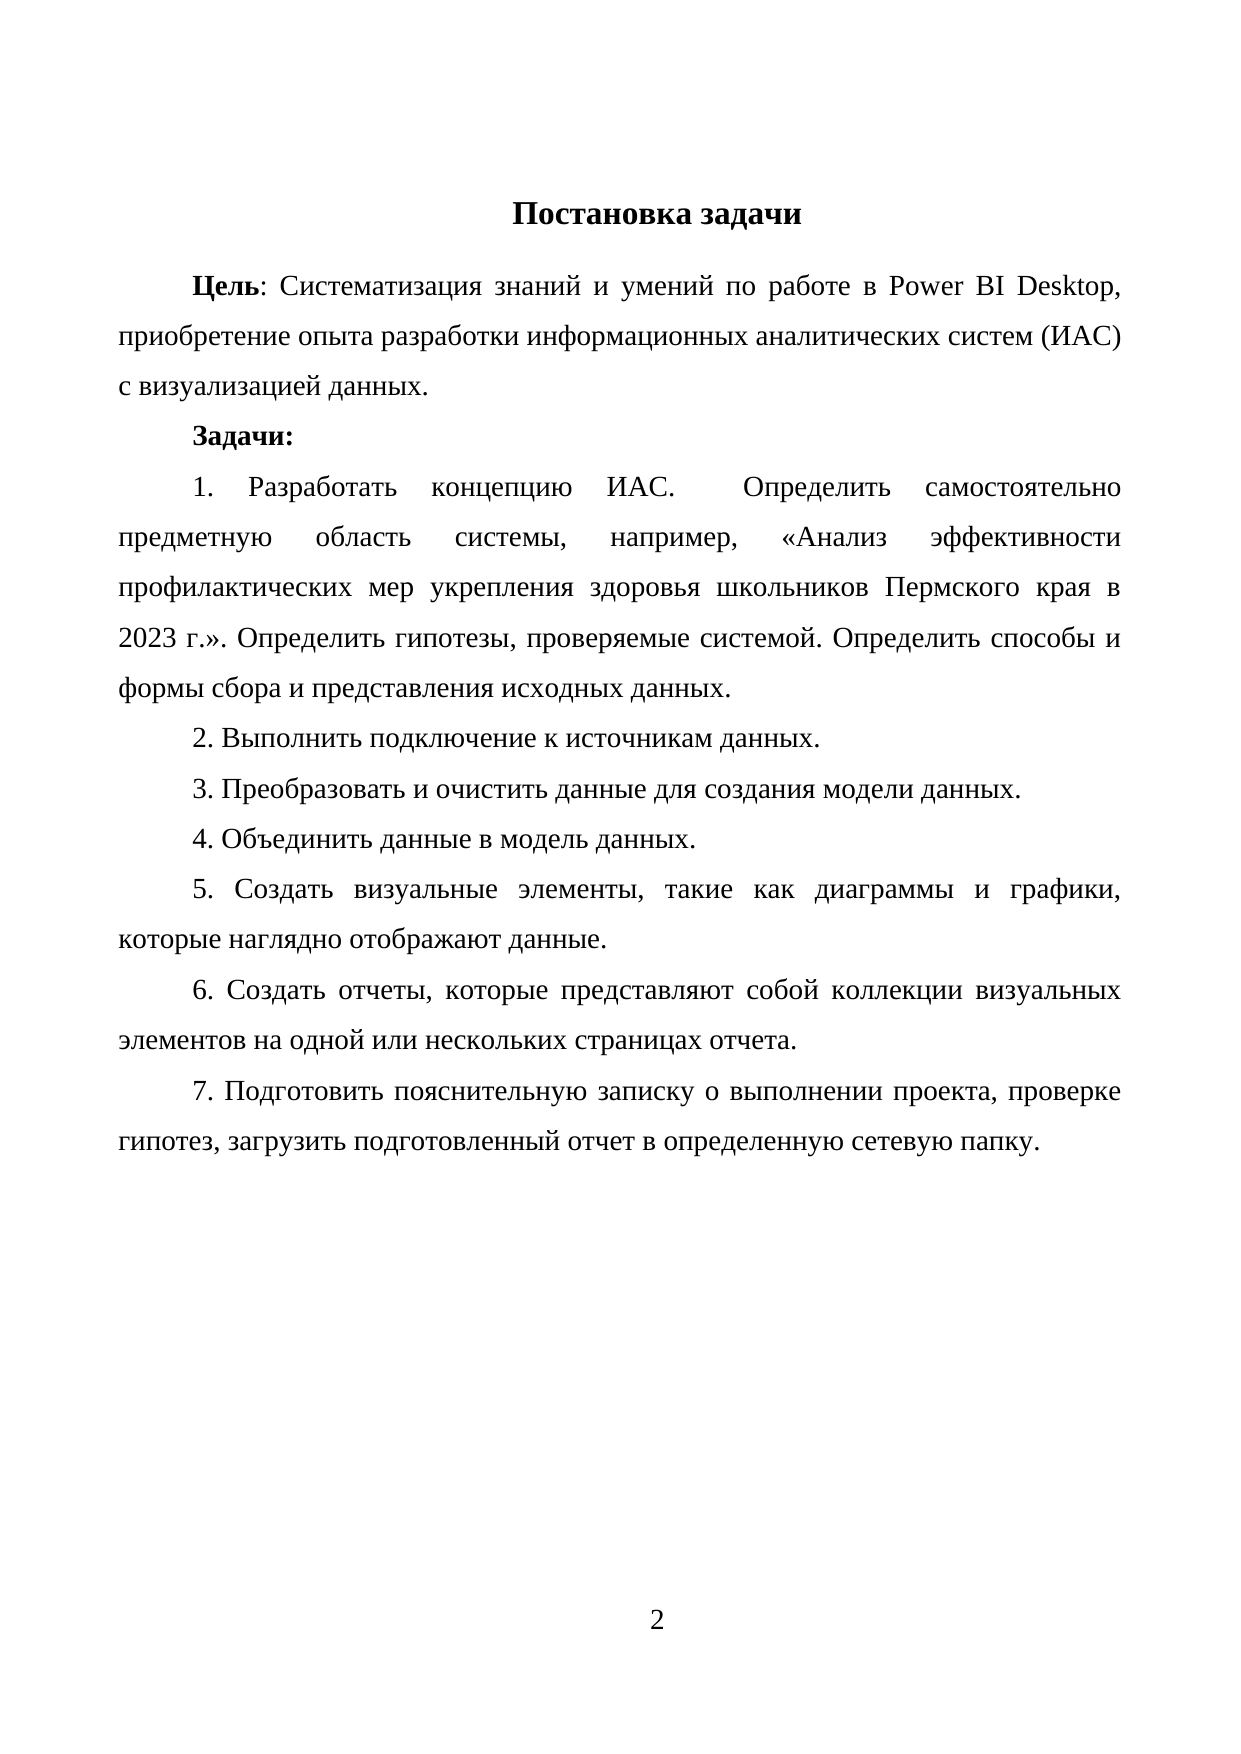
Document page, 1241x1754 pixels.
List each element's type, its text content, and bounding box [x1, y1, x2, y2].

text 4. Объединить данные в модель данных. [118, 821, 1122, 854]
text 6. Создать отчеты, которые представляют собой коллекции визуальных элементов на одной или нескольких страницах отчета. [118, 972, 1122, 1056]
text 2. Выполнить подключение к источникам данных. [118, 720, 1122, 754]
text Цель: Систематизация знаний и умений по работе в Power BI Desktop, приобретение опыта разработки информационных аналитических систем (ИАС) с визуализацией данных. [118, 268, 1122, 402]
text Задачи: [118, 418, 1122, 452]
subtitle Постановка задачи [118, 193, 1122, 232]
text 3. Преобразовать и очистить данные для создания модели данных. [118, 771, 1122, 804]
text 7. Подготовить пояснительную записку о выполнении проекта, проверке гипотез, загрузить подготовленный отчет в определенную сетевую папку. [118, 1073, 1122, 1156]
text 1. Разработать концепцию ИАС. Определить самостоятельно предметную область системы, например, «Анализ эффективности профилактических мер укрепления здоровья школьников Пермского края в 2023 г.». Определить гипотезы, проверяемые системой. Определить способы и формы сбора и представления исходных данных. [118, 469, 1122, 704]
text 5. Создать визуальные элементы, такие как диаграммы и графики, которые наглядно отображают данные. [118, 871, 1122, 955]
